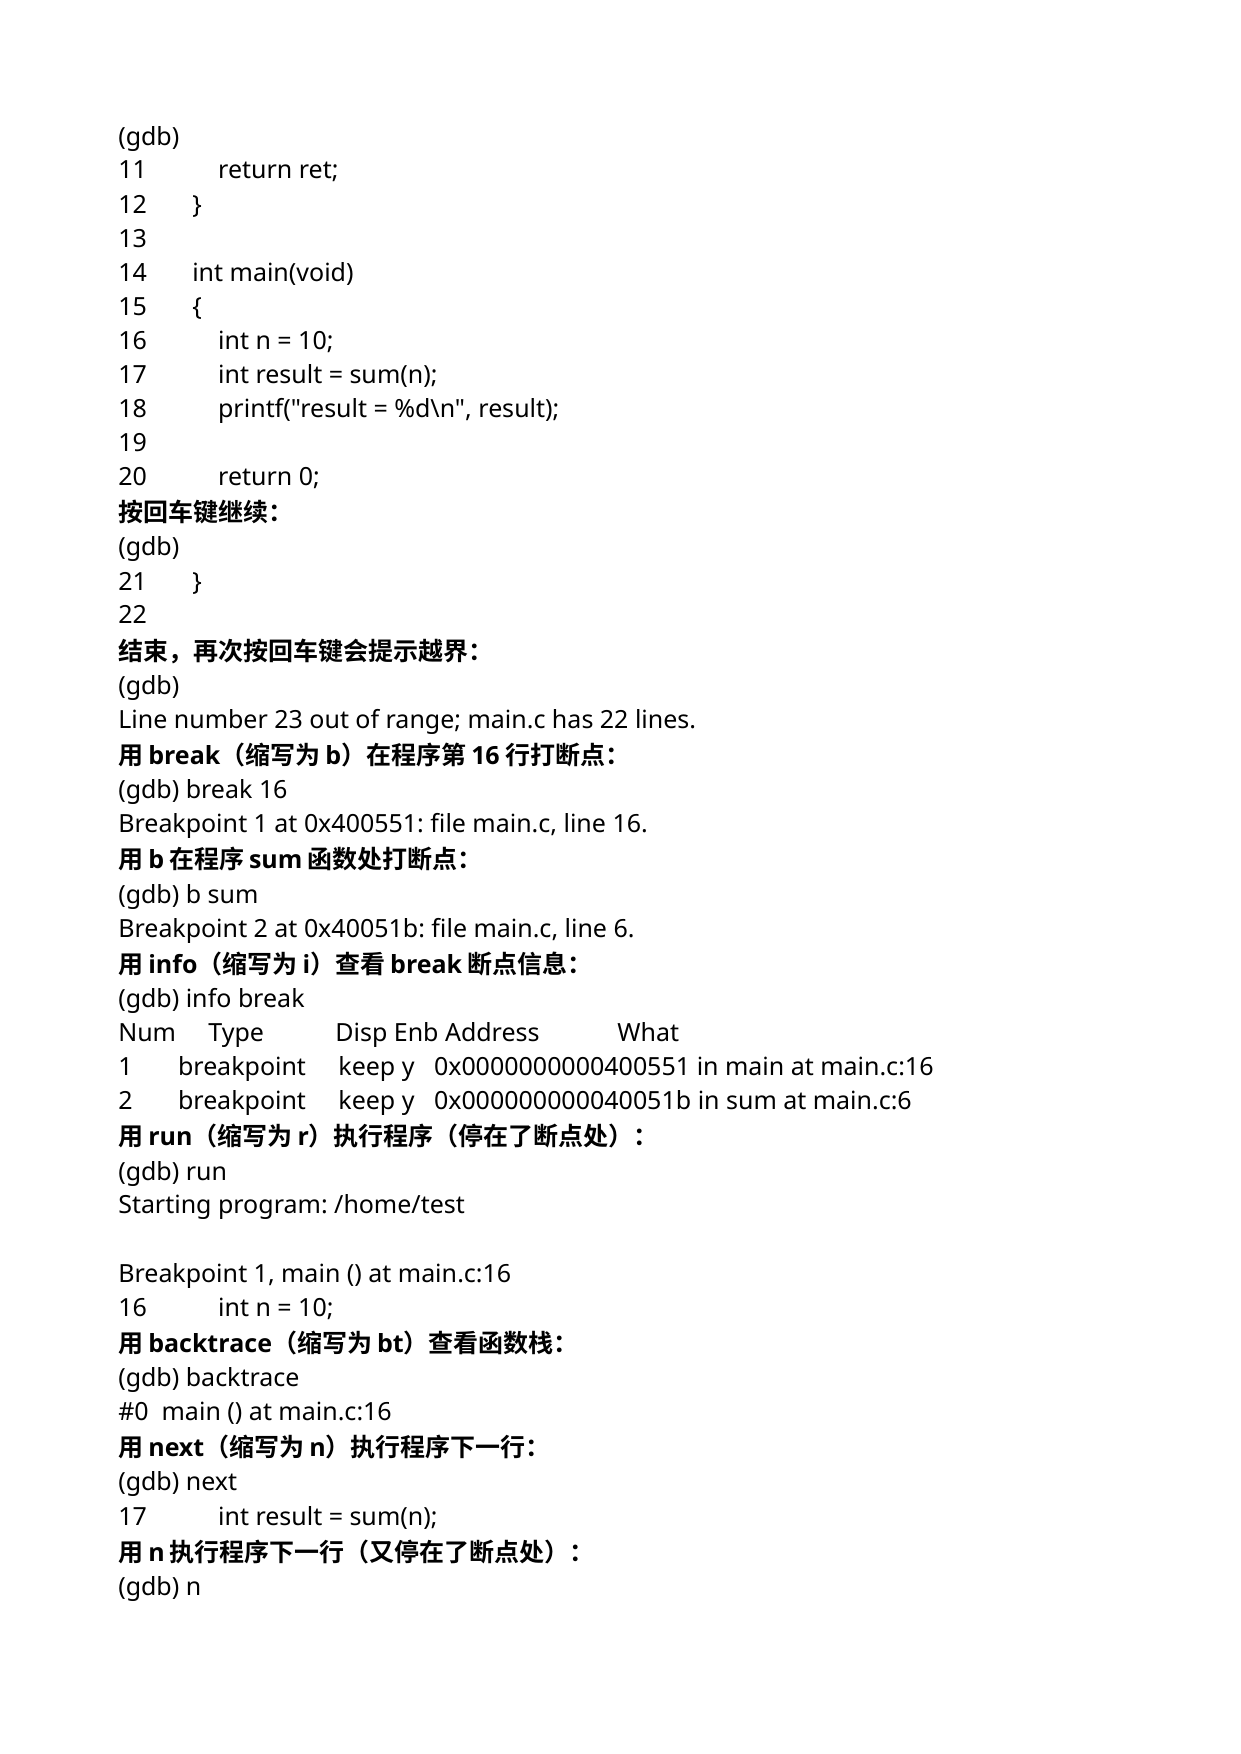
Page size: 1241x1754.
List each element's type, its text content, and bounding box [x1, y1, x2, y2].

text 用n执行程序下一行（又停在了断点处）： [118, 1532, 1122, 1568]
text 11 return ret; [118, 152, 1122, 186]
text 17 int result = sum(n); [118, 357, 1122, 391]
text 14 int main(void) [118, 254, 1122, 288]
text 13 [118, 220, 1122, 254]
text 15 { [118, 288, 1122, 322]
text (gdb) [118, 667, 1122, 702]
text (gdb) break 16 [118, 772, 1122, 806]
text 18 printf("result = %d\n", result); [118, 391, 1122, 425]
text (gdb) [118, 529, 1122, 563]
text 19 [118, 425, 1122, 459]
text 按回车键继续： [118, 493, 1122, 529]
text Breakpoint 1, main () at main.c:16 [118, 1255, 1122, 1289]
text Breakpoint 2 at 0x40051b: file main.c, line 6. [118, 910, 1122, 944]
text 用run（缩写为r）执行程序（停在了断点处）： [118, 1117, 1122, 1153]
text 22 [118, 597, 1122, 631]
text 17 int result = sum(n); [118, 1498, 1122, 1532]
text Starting program: /home/test [118, 1187, 1122, 1221]
text (gdb) run [118, 1153, 1122, 1187]
text 用info（缩写为i）查看break断点信息： [118, 944, 1122, 981]
text (gdb) backtrace [118, 1360, 1122, 1394]
text Line number 23 out of range; main.c has 22 lines. [118, 702, 1122, 736]
text (gdb) info break [118, 981, 1122, 1015]
text 用break（缩写为b）在程序第16行打断点： [118, 736, 1122, 772]
text Breakpoint 1 at 0x400551: file main.c, line 16. [118, 806, 1122, 840]
text 结束，再次按回车键会提示越界： [118, 631, 1122, 667]
text 21 } [118, 563, 1122, 597]
text 16 int n = 10; [118, 1289, 1122, 1323]
text (gdb) [118, 118, 1122, 152]
text 20 return 0; [118, 459, 1122, 493]
text (gdb) b sum [118, 876, 1122, 910]
text 16 int n = 10; [118, 322, 1122, 357]
text 2 breakpoint keep y 0x000000000040051b in sum at main.c:6 [118, 1083, 1122, 1117]
text #0 main () at main.c:16 [118, 1394, 1122, 1428]
text (gdb) n [118, 1568, 1122, 1602]
text 1 breakpoint keep y 0x0000000000400551 in main at main.c:16 [118, 1049, 1122, 1083]
text (gdb) next [118, 1464, 1122, 1498]
text Num Type Disp Enb Address What [118, 1015, 1122, 1049]
text 用next（缩写为n）执行程序下一行： [118, 1428, 1122, 1464]
text 用backtrace（缩写为bt）查看函数栈： [118, 1323, 1122, 1360]
text 用b在程序sum函数处打断点： [118, 840, 1122, 876]
text 12 } [118, 186, 1122, 220]
